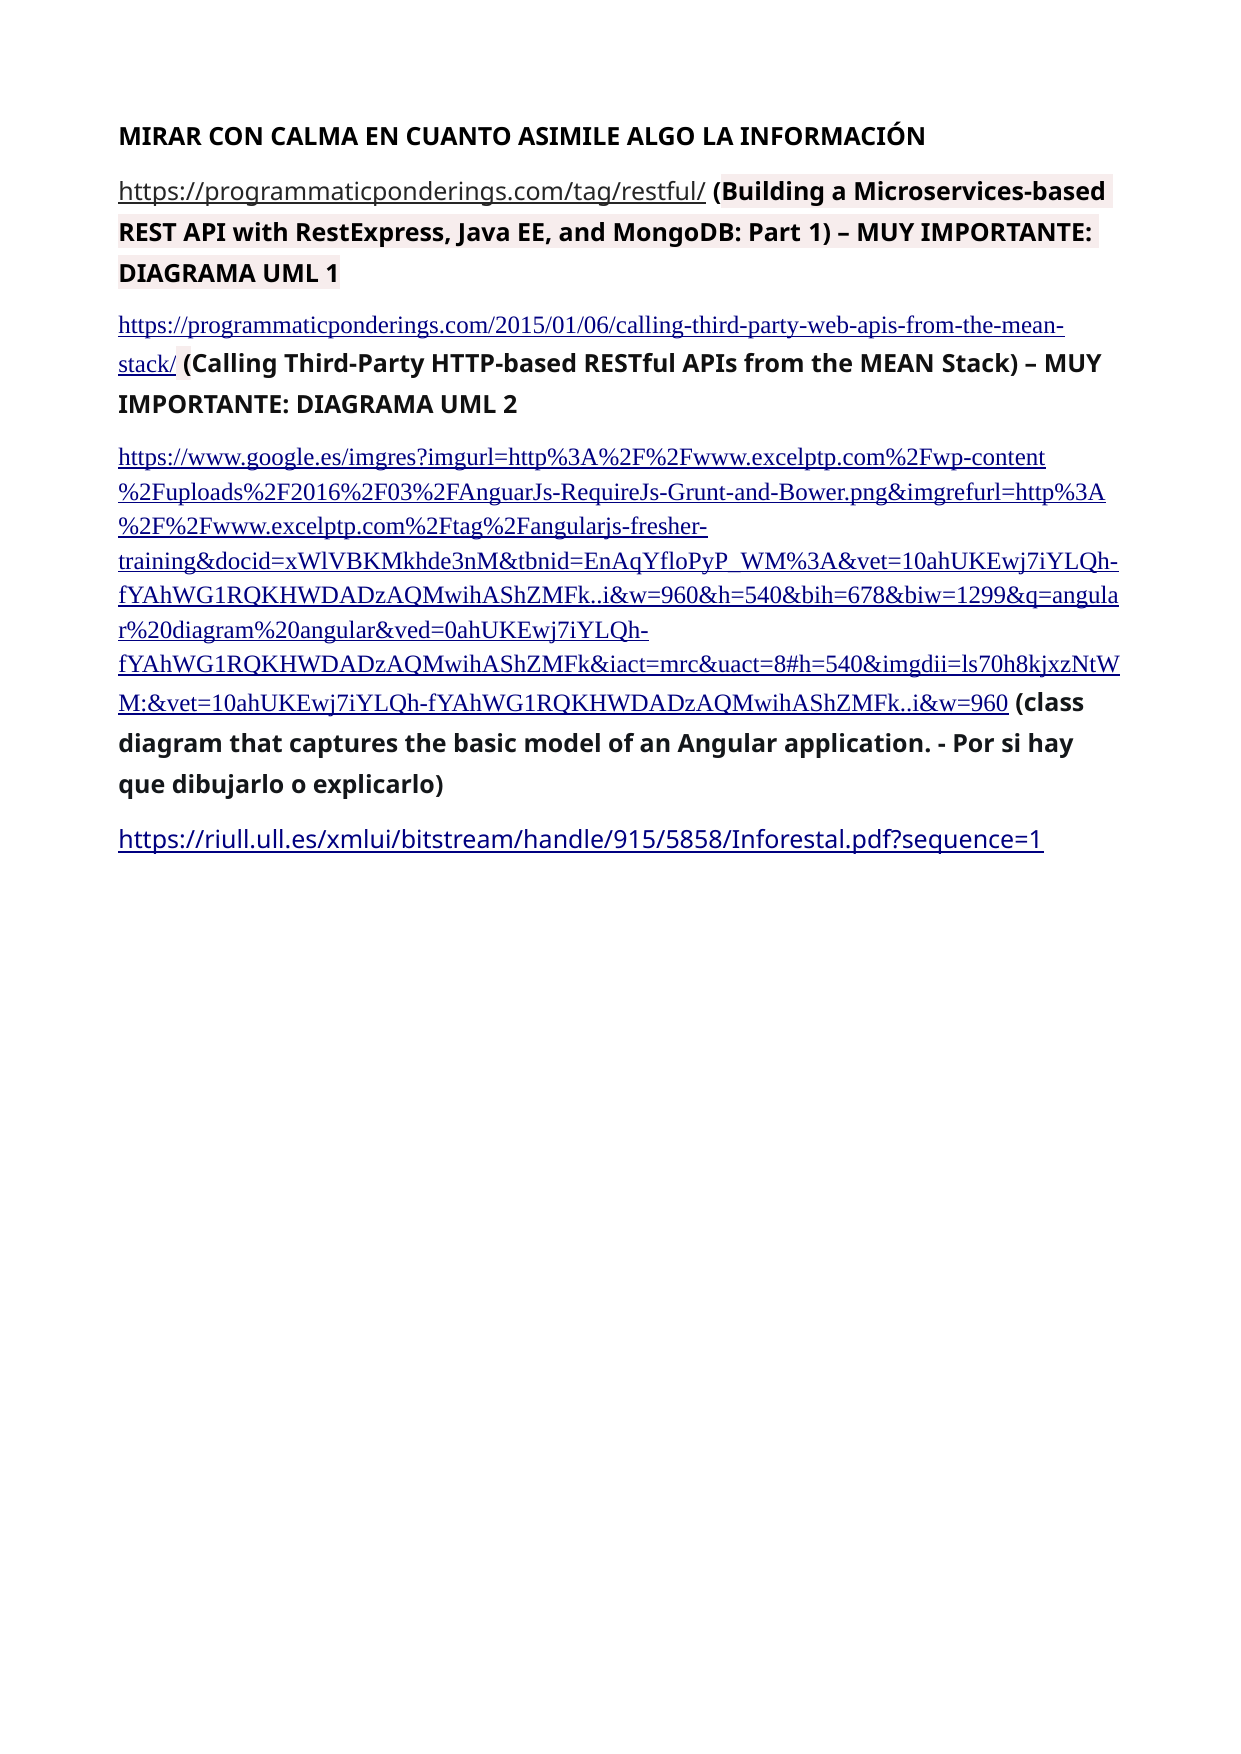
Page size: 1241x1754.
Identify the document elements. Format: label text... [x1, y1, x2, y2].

text https://riull.ull.es/xmlui/bitstream/handle/915/5858/Inforestal.pdf?sequence=1 [118, 822, 1122, 856]
text https://programmaticponderings.com/2015/01/06/calling-third-party-web-apis-from-the-mean-stack/ (Calling Third-Party HTTP-based RESTful APIs from the MEAN Stack) – MUY IMPORTANTE: DIAGRAMA UML 2 [118, 311, 1122, 421]
text https://programmaticponderings.com/tag/restful/ (Building a Microservices-based REST API with RestExpress, Java EE, and MongoDB: Part 1) – MUY IMPORTANTE: DIAGRAMA UML 1 [118, 173, 1122, 289]
text MIRAR CON CALMA EN CUANTO ASIMILE ALGO LA INFORMACIÓN [118, 118, 1122, 152]
text https://www.google.es/imgres?imgurl=http%3A%2F%2Fwww.excelptp.com%2Fwp-content%2Fuploads%2F2016%2F03%2FAnguarJs-RequireJs-Grunt-and-Bower.png&imgrefurl=http%3A%2F%2Fwww.excelptp.com%2Ftag%2Fangularjs-fresher-training&docid=xWlVBKMkhde3nM&tbnid=EnAqYfloPyP_WM%3A&vet=10ahUKEwj7iYLQh-fYAhWG1RQKHWDADzAQMwihAShZMFk..i&w=960&h=540&bih=678&biw=1299&q=angular%20diagram%20angular&ved=0ahUKEwj7iYLQh-fYAhWG1RQKHWDADzAQMwihAShZMFk&iact=mrc&uact=8#h=540&imgdii=ls70h8kjxzNtWM:&vet=10ahUKEwj7iYLQh-fYAhWG1RQKHWDADzAQMwihAShZMFk..i&w=960 (class diagram that captures the basic model of an Angular application. - Por si hay que dibujarlo o explicarlo) [118, 442, 1122, 801]
